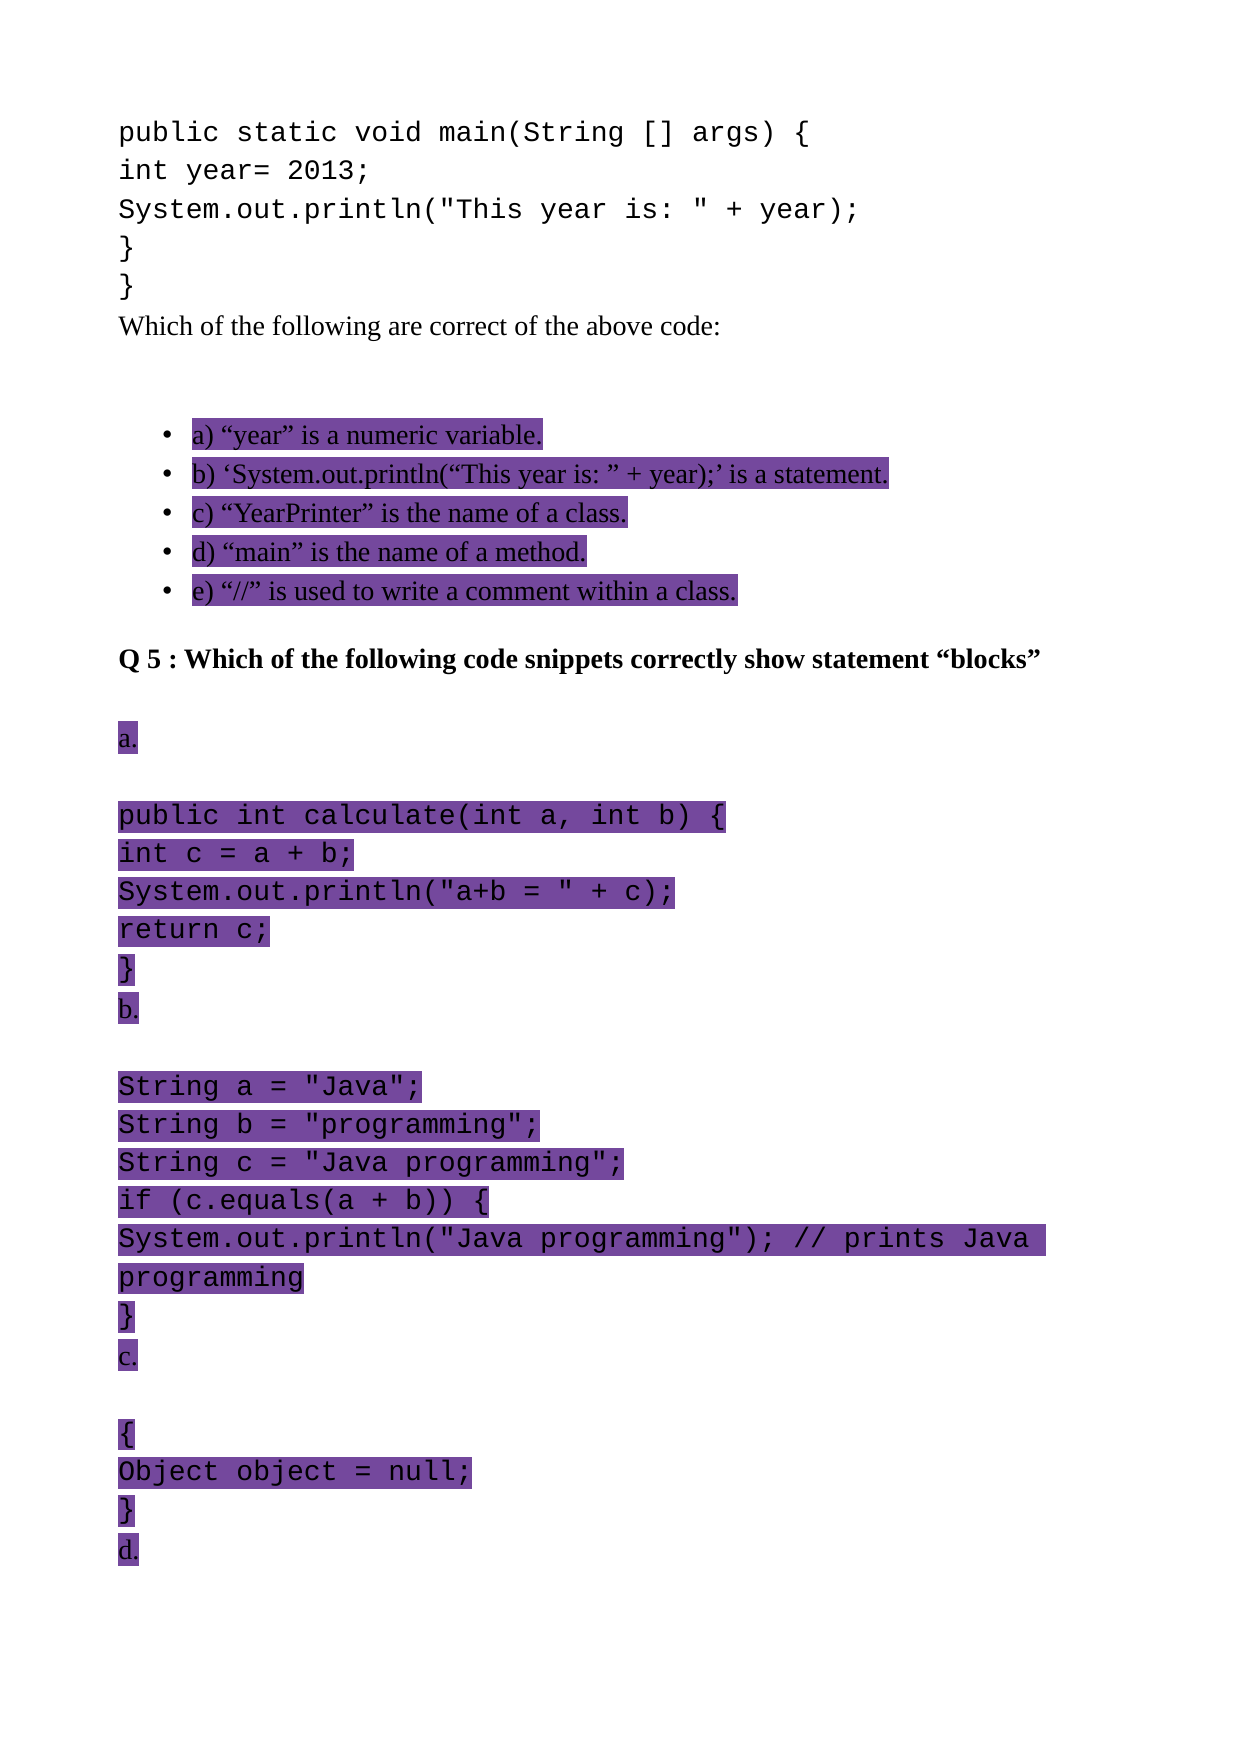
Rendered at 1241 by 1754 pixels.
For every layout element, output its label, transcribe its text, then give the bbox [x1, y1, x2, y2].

list e) “//” is used to write a comment within a class. [162, 574, 1122, 606]
text c. [118, 1339, 1122, 1371]
text Which of the following are correct of the above code: [118, 309, 1122, 342]
text Q 5 : Which of the following code snippets correctly show statement “blocks” [118, 642, 1122, 674]
text if (c.equals(a + b)) { [118, 1186, 1122, 1218]
text } [118, 1495, 1122, 1527]
text System.out.println("Java programming"); // prints Java programming [118, 1224, 1122, 1294]
text } [118, 1301, 1122, 1333]
text String b = "programming"; [118, 1110, 1122, 1142]
list c) “YearPrinter” is the name of a class. [162, 496, 1122, 528]
text public static void main(String [] args) { [118, 118, 1122, 150]
text int c = a + b; [118, 839, 1122, 871]
text int year= 2013; [118, 156, 1122, 188]
list b) ‘System.out.println(“This year is: ” + year);’ is a statement. [162, 457, 1122, 489]
text a. [118, 721, 1122, 754]
text System.out.println("a+b = " + c); [118, 877, 1122, 909]
list d) “main” is the name of a method. [162, 535, 1122, 567]
text d. [118, 1533, 1122, 1566]
text String a = "Java"; [118, 1071, 1122, 1103]
text } [118, 271, 1122, 303]
text String c = "Java programming"; [118, 1148, 1122, 1180]
text b. [118, 992, 1122, 1024]
text } [118, 233, 1122, 265]
text public int calculate(int a, int b) { [118, 801, 1122, 833]
text } [118, 954, 1122, 986]
text Object object = null; [118, 1457, 1122, 1489]
text return c; [118, 916, 1122, 947]
text { [118, 1418, 1122, 1450]
text System.out.println("This year is: " + year); [118, 194, 1122, 226]
list a) “year” is a numeric variable. [162, 418, 1122, 450]
